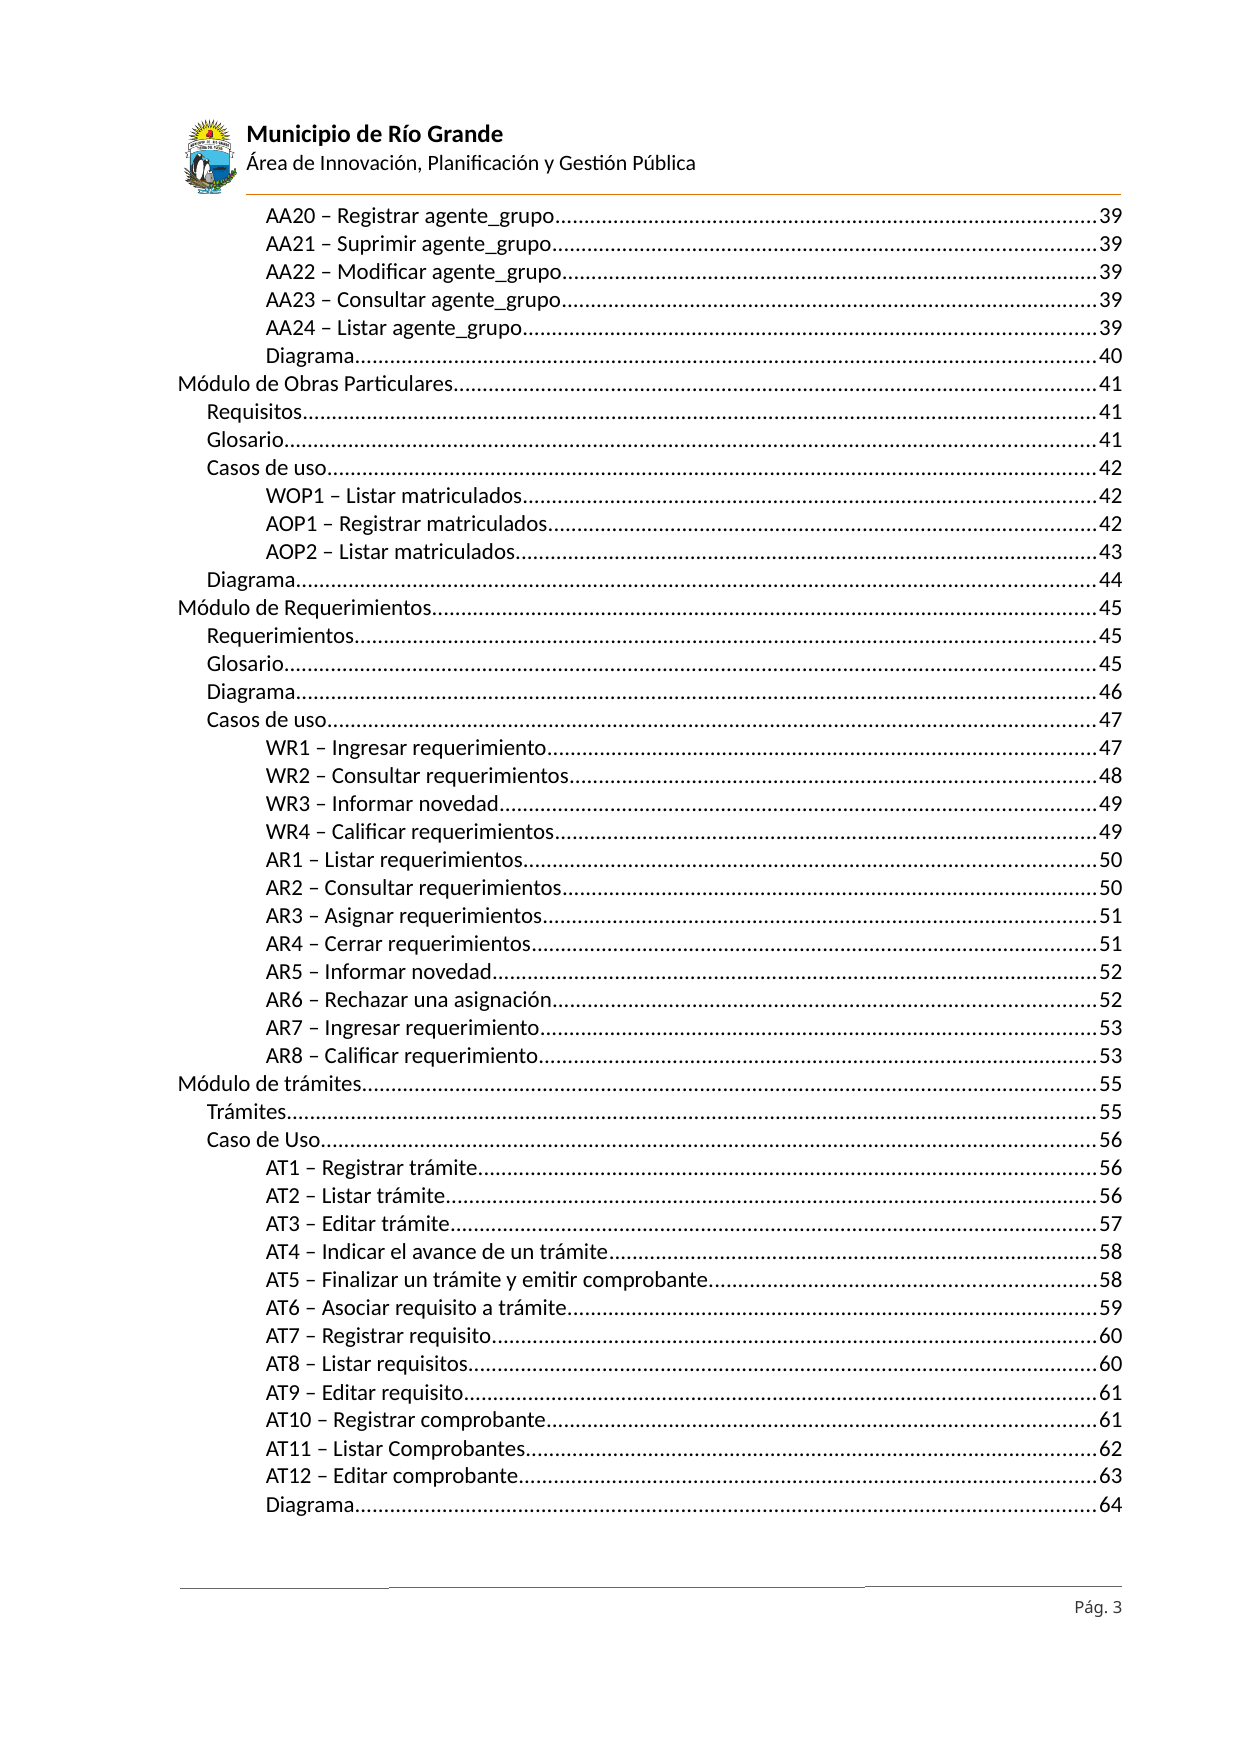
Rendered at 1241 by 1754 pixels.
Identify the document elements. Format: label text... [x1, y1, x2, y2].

subtitle WR3 – Informar novedad 49 [266, 789, 1122, 817]
subtitle AA24 – Listar agente_grupo 39 [266, 313, 1122, 341]
text Glosario 45 [207, 649, 1122, 677]
subtitle AR7 – Ingresar requerimiento 53 [266, 1013, 1122, 1041]
subtitle AR8 – Calificar requerimiento 53 [266, 1041, 1122, 1069]
subtitle Diagrama 64 [266, 1490, 1122, 1518]
subtitle AA21 – Suprimir agente_grupo 39 [266, 229, 1122, 257]
subtitle AT9 – Editar requisito 61 [266, 1378, 1122, 1406]
subtitle AR3 – Asignar requerimientos 51 [266, 901, 1122, 929]
subtitle Diagrama 40 [266, 341, 1122, 369]
text Casos de uso 47 [207, 705, 1122, 733]
subtitle AR6 – Rechazar una asignación 52 [266, 985, 1122, 1013]
subtitle AT3 – Editar trámite 57 [266, 1209, 1122, 1237]
subtitle WOP1 – Listar matriculados 42 [266, 481, 1122, 509]
subtitle AT5 – Finalizar un trámite y emitir comprobante. 58 [266, 1266, 1122, 1293]
text Módulo de Requerimientos 45 [177, 593, 1122, 621]
subtitle AR2 – Consultar requerimientos 50 [266, 873, 1122, 901]
text Requisitos 41 [207, 397, 1122, 425]
subtitle AT7 – Registrar requisito 60 [266, 1322, 1122, 1349]
subtitle AT1 – Registrar trámite 56 [266, 1153, 1122, 1181]
subtitle WR1 – Ingresar requerimiento 47 [266, 733, 1122, 761]
subtitle AT11 – Listar Comprobantes 62 [266, 1434, 1122, 1462]
subtitle AR5 – Informar novedad 52 [266, 957, 1122, 985]
text Módulo de Obras Particulares 41 [177, 369, 1122, 397]
text Trámites 55 [207, 1097, 1122, 1125]
text Caso de Uso 56 [207, 1125, 1122, 1153]
subtitle AOP2 – Listar matriculados 43 [266, 537, 1122, 565]
subtitle AT12 – Editar comprobante 63 [266, 1462, 1122, 1490]
subtitle AOP1 – Registrar matriculados 42 [266, 509, 1122, 537]
subtitle WR2 – Consultar requerimientos 48 [266, 761, 1122, 789]
subtitle AT2 – Listar trámite 56 [266, 1181, 1122, 1209]
text Glosario 41 [207, 425, 1122, 453]
text Diagrama 44 [207, 565, 1122, 593]
subtitle AT6 – Asociar requisito a trámite. 59 [266, 1293, 1122, 1322]
subtitle AT10 – Registrar comprobante 61 [266, 1406, 1122, 1434]
text Casos de uso 42 [207, 453, 1122, 481]
text Requerimientos 45 [207, 621, 1122, 649]
text Módulo de trámites 55 [177, 1069, 1122, 1097]
subtitle AA23 – Consultar agente_grupo 39 [266, 285, 1122, 313]
subtitle AR4 – Cerrar requerimientos 51 [266, 929, 1122, 957]
subtitle AA22 – Modificar agente_grupo 39 [266, 257, 1122, 285]
subtitle AT4 – Indicar el avance de un trámite 58 [266, 1237, 1122, 1266]
text Diagrama 46 [207, 677, 1122, 705]
subtitle WR4 – Calificar requerimientos 49 [266, 817, 1122, 845]
subtitle AA20 – Registrar agente_grupo 39 [266, 201, 1122, 229]
subtitle AT8 – Listar requisitos 60 [266, 1349, 1122, 1378]
subtitle AR1 – Listar requerimientos 50 [266, 845, 1122, 873]
